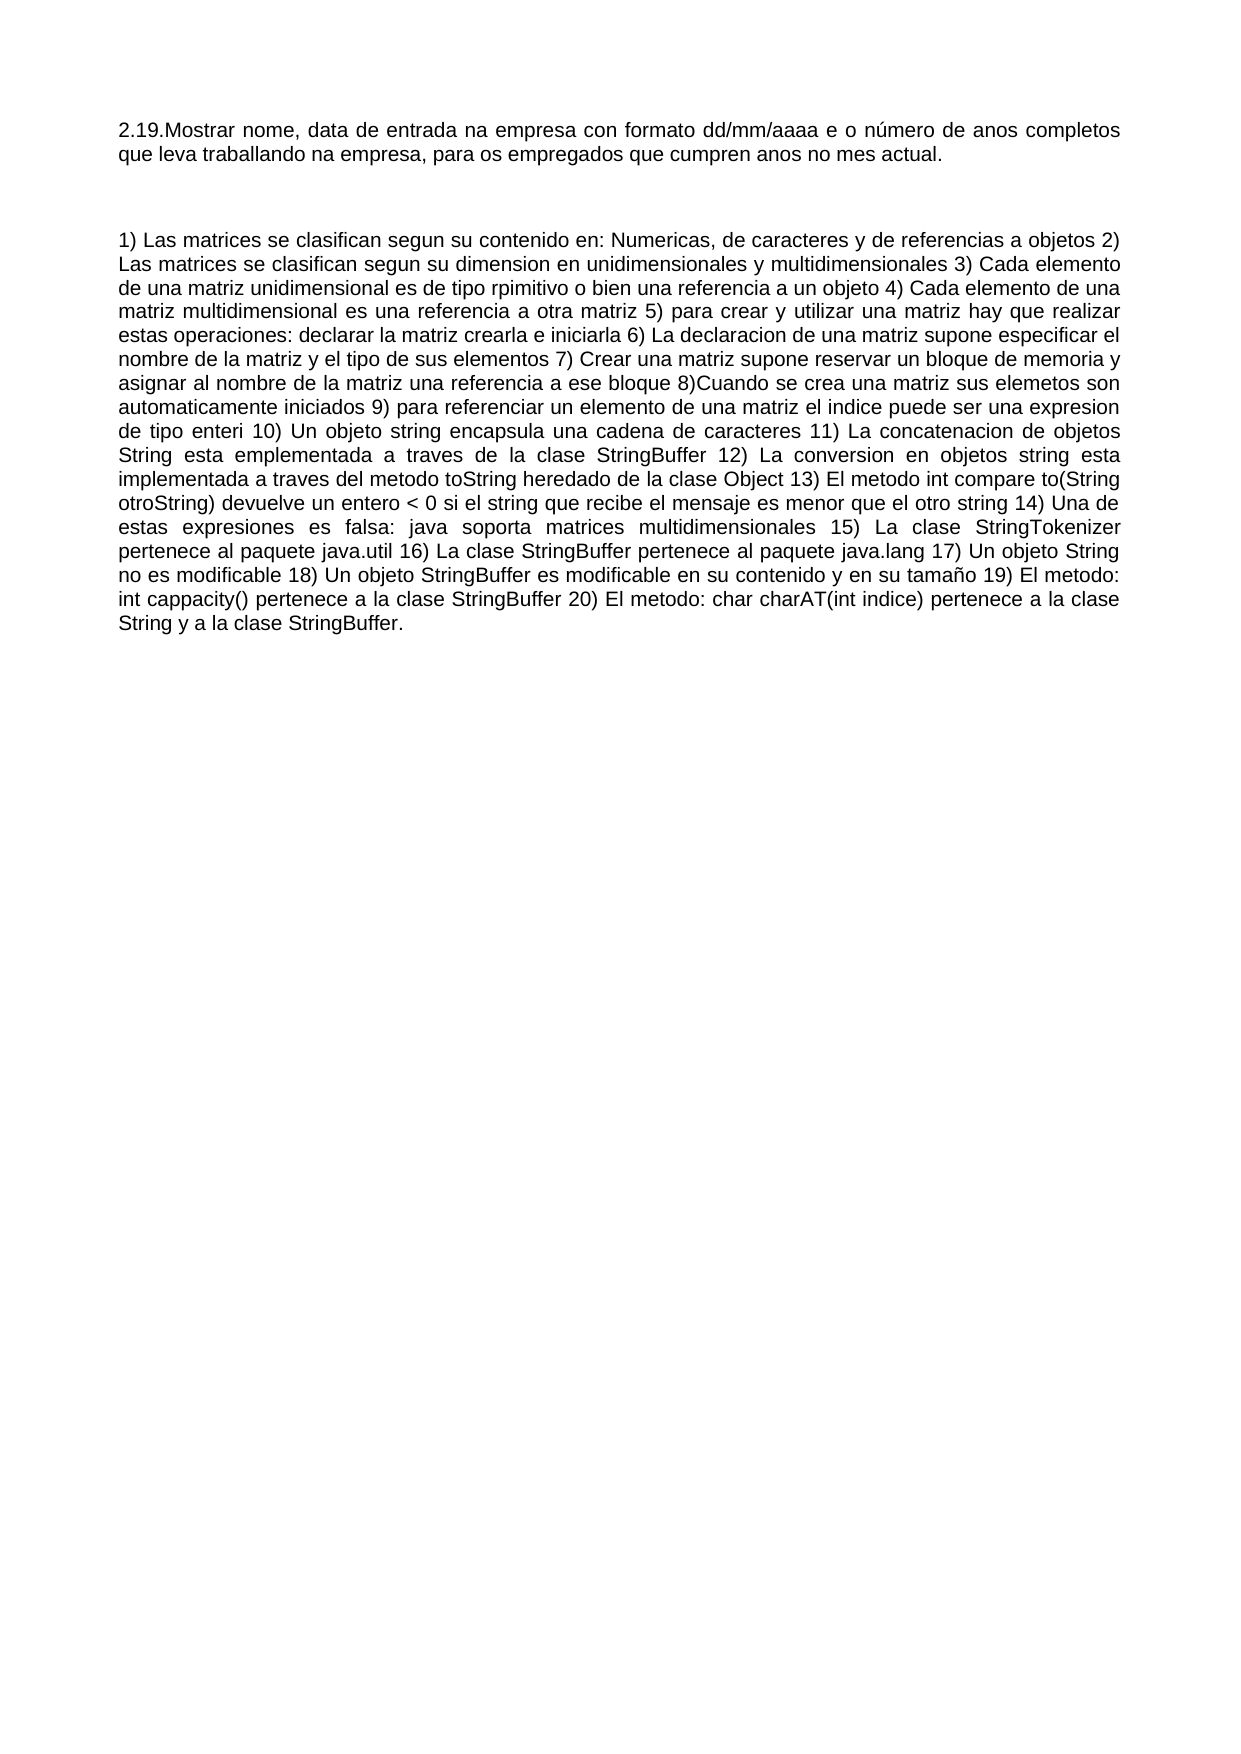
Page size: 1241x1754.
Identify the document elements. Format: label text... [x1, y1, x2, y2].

list 2.19.Mostrar nome, data de entrada na empresa con formato dd/mm/aaaa e o número de anos completos que leva traballando na empresa, para os empregados que cumpren anos no mes actual. [118, 118, 1122, 166]
text 1) Las matrices se clasifican segun su contenido en: Numericas, de caracteres y de referencias a objetos 2) Las matrices se clasifican segun su dimension en unidimensionales y multidimensionales 3) Cada elemento de una matriz unidimensional es de tipo rpimitivo o bien una referencia a un objeto 4) Cada elemento de una matriz multidimensional es una referencia a otra matriz 5) para crear y utilizar una matriz hay que realizar estas operaciones: declarar la matriz crearla e iniciarla 6) La declaracion de una matriz supone especificar el nombre de la matriz y el tipo de sus elementos 7) Crear una matriz supone reservar un bloque de memoria y asignar al nombre de la matriz una referencia a ese bloque 8)Cuando se crea una matriz sus elemetos son automaticamente iniciados 9) para referenciar un elemento de una matriz el indice puede ser una expresion de tipo enteri 10) Un objeto string encapsula una cadena de caracteres 11) La concatenacion de objetos String esta emplementada a traves de la clase StringBuffer 12) La conversion en objetos string esta implementada a traves del metodo toString heredado de la clase Object 13) El metodo int compare to(String otroString) devuelve un entero < 0 si el string que recibe el mensaje es menor que el otro string 14) Una de estas expresiones es falsa: java soporta matrices multidimensionales 15) La clase StringTokenizer pertenece al paquete java.util 16) La clase StringBuffer pertenece al paquete java.lang 17) Un objeto String no es modificable 18) Un objeto StringBuffer es modificable en su contenido y en su tamaño 19) El metodo: int cappacity() pertenece a la clase StringBuffer 20) El metodo: char charAT(int indice) pertenece a la clase String y a la clase StringBuffer. [118, 227, 1122, 635]
